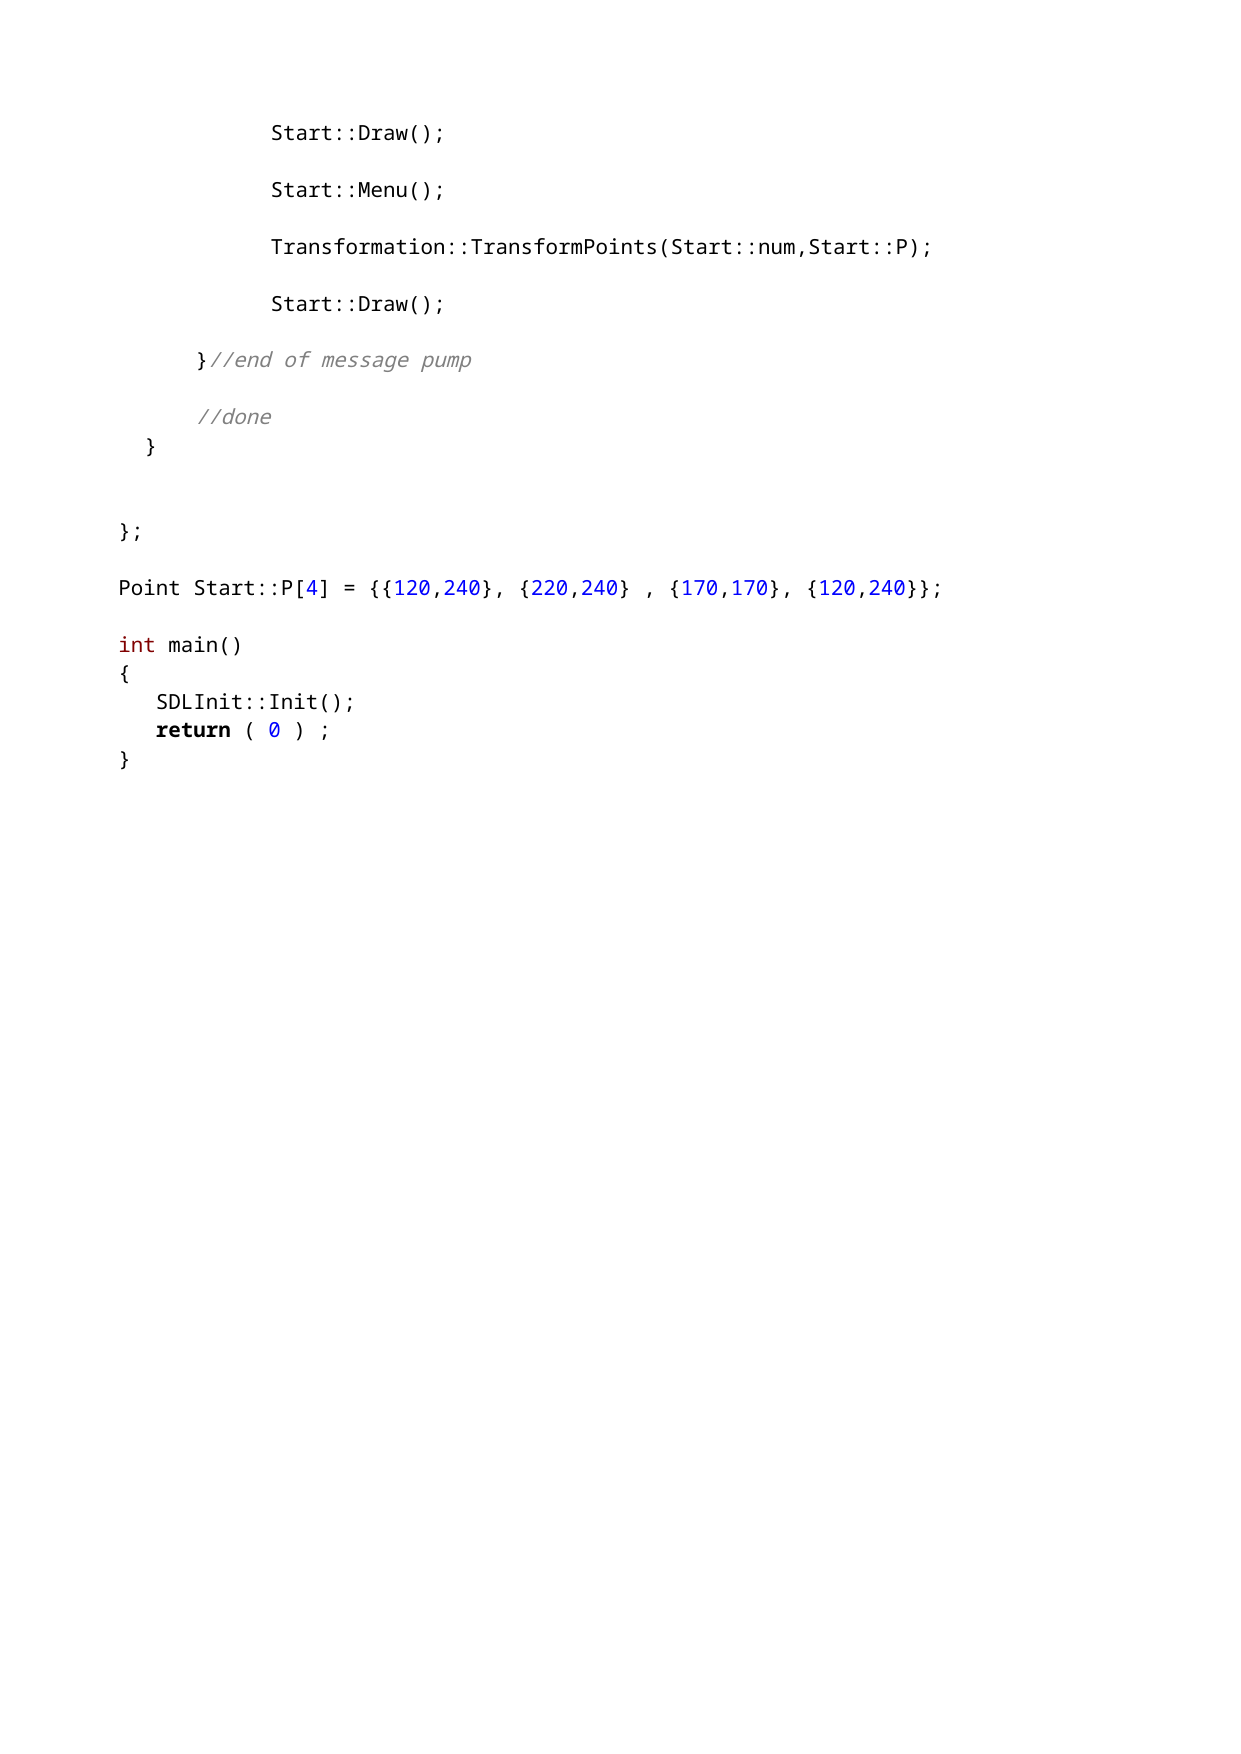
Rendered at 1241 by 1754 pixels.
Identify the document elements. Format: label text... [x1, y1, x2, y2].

text } [44, 431, 1122, 459]
text }; [118, 516, 1122, 545]
text Transformation::TransformPoints(Start::num,Start::P); [0, 232, 1122, 260]
text //done [0, 402, 1122, 431]
text { [118, 658, 1122, 687]
text return ( 0 ) ; [118, 715, 1122, 744]
text }//end of message pump [0, 346, 1122, 374]
text Start::Draw(); [0, 289, 1122, 317]
text int main() [118, 630, 1122, 658]
text Start::Menu(); [0, 175, 1122, 203]
text Start::Draw(); [0, 118, 1122, 147]
text Point Start::P[4] = {{120,240}, {220,240} , {170,170}, {120,240}}; [118, 573, 1122, 602]
text } [118, 744, 1122, 772]
text SDLInit::Init(); [118, 687, 1122, 715]
